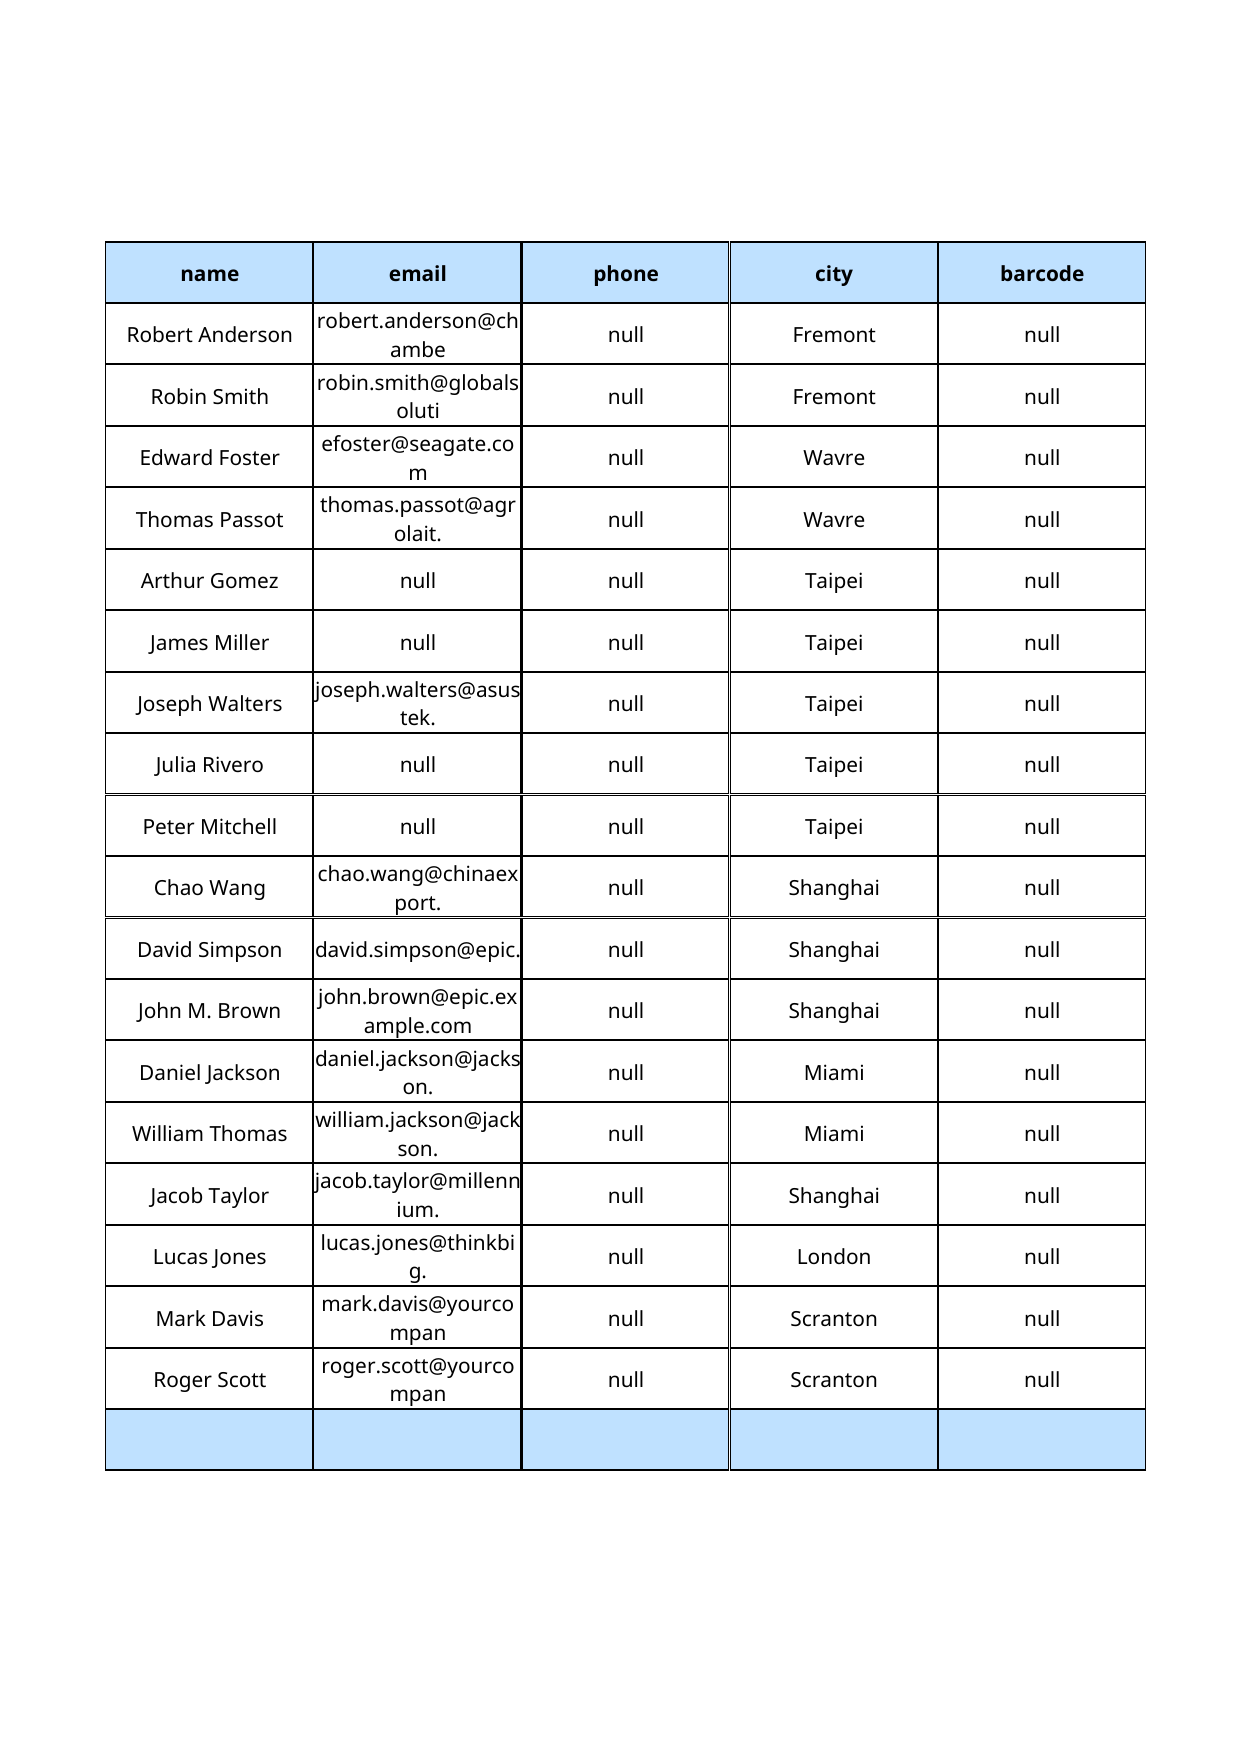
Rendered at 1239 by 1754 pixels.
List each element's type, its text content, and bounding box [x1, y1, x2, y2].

table_header lucas.jones@thinkbig. [314, 1226, 520, 1285]
table_header null [523, 550, 728, 609]
table_header Taipei [731, 673, 937, 732]
table_header roger.scott@yourcompan [314, 1349, 520, 1408]
table_header Lucas Jones [106, 1226, 312, 1285]
table_header joseph.walters@asustek. [314, 673, 520, 732]
table_header null [314, 611, 520, 671]
table_header null [314, 734, 520, 793]
table_header null [523, 857, 728, 916]
table_cell [731, 1410, 937, 1469]
table_header Fremont [731, 304, 937, 363]
table_header Chao Wang [106, 857, 312, 916]
table_header John M. Brown [106, 980, 312, 1039]
table_header jacob.taylor@millennium. [314, 1164, 520, 1224]
table_header Taipei [731, 611, 937, 671]
table_header null [523, 365, 728, 425]
table_header Taipei [731, 734, 937, 793]
table_header null [523, 673, 728, 732]
table_header null [939, 1041, 1145, 1101]
table_header null [939, 1103, 1145, 1162]
table_cell [939, 1410, 1145, 1469]
table_header city [731, 243, 937, 302]
table_header mark.davis@yourcompan [314, 1287, 520, 1347]
table_header Scranton [731, 1349, 937, 1408]
table_header Robin Smith [106, 365, 312, 425]
table_header Wavre [731, 488, 937, 548]
table_cell [314, 1410, 520, 1469]
table_header Shanghai [731, 919, 937, 978]
table_header Robert Anderson [106, 304, 312, 363]
table_header barcode [939, 243, 1145, 302]
table_header Scranton [731, 1287, 937, 1347]
table_cell [0, 241, 105, 1491]
table_header Julia Rivero [106, 734, 312, 793]
table_header null [314, 550, 520, 609]
table_header Shanghai [731, 1164, 937, 1224]
table_cell [105, 1471, 1147, 1491]
table_cell [1147, 241, 1239, 1491]
table_header Miami [731, 1103, 937, 1162]
table_header null [314, 796, 520, 855]
table_header Shanghai [731, 857, 937, 916]
table_header James Miller [106, 611, 312, 671]
table_header Taipei [731, 796, 937, 855]
table_header null [523, 1226, 728, 1285]
table_header Roger Scott [106, 1349, 312, 1408]
table_header null [523, 796, 728, 855]
table_header null [939, 1349, 1145, 1408]
table_header William Thomas [106, 1103, 312, 1162]
table_header email [314, 243, 520, 302]
table_header robert.anderson@chambe [314, 304, 520, 363]
table_header Thomas Passot [106, 488, 312, 548]
table_header null [939, 427, 1145, 486]
table_header null [523, 734, 728, 793]
table_header null [939, 488, 1145, 548]
table_header Joseph Walters [106, 673, 312, 732]
table_header thomas.passot@agrolait. [314, 488, 520, 548]
table_header Daniel Jackson [106, 1041, 312, 1101]
table_header david.simpson@epic. [314, 919, 520, 978]
table_header null [523, 919, 728, 978]
table_header [1147, 0, 1239, 241]
table_header null [939, 980, 1145, 1039]
table_cell [523, 1410, 728, 1469]
table_header Edward Foster [106, 427, 312, 486]
table_header Taipei [731, 550, 937, 609]
table_header null [939, 1287, 1145, 1347]
table_header null [523, 1041, 728, 1101]
table_header null [523, 304, 728, 363]
table_header null [523, 1103, 728, 1162]
table_header Arthur Gomez [106, 550, 312, 609]
table_header null [523, 1287, 728, 1347]
table_header [0, 0, 105, 241]
table_header name [106, 243, 312, 302]
table_header null [939, 304, 1145, 363]
table_header robin.smith@globalsoluti [314, 365, 520, 425]
table_header [105, 0, 1147, 241]
table_header null [523, 488, 728, 548]
table_header null [939, 734, 1145, 793]
table_header David Simpson [106, 919, 312, 978]
table_header null [523, 427, 728, 486]
table_header Miami [731, 1041, 937, 1101]
table_header chao.wang@chinaexport. [314, 857, 520, 916]
table_header London [731, 1226, 937, 1285]
table_header null [523, 1164, 728, 1224]
table_header Mark Davis [106, 1287, 312, 1347]
table_header null [939, 673, 1145, 732]
table_header efoster@seagate.com [314, 427, 520, 486]
table_header null [939, 611, 1145, 671]
table_header null [939, 550, 1145, 609]
table_cell [106, 1410, 312, 1469]
table_header null [523, 980, 728, 1039]
table_header null [939, 1164, 1145, 1224]
table_header null [523, 1349, 728, 1408]
table_header null [939, 796, 1145, 855]
table_header Jacob Taylor [106, 1164, 312, 1224]
table_header Wavre [731, 427, 937, 486]
table_header null [939, 919, 1145, 978]
table_header Shanghai [731, 980, 937, 1039]
table_header phone [523, 243, 728, 302]
table_header null [523, 611, 728, 671]
table_header Fremont [731, 365, 937, 425]
table_header Peter Mitchell [106, 796, 312, 855]
table_header null [939, 857, 1145, 916]
table_header william.jackson@jackson. [314, 1103, 520, 1162]
table_header daniel.jackson@jackson. [314, 1041, 520, 1101]
table_header null [939, 1226, 1145, 1285]
table_header null [939, 365, 1145, 425]
table_header john.brown@epic.example.com [314, 980, 520, 1039]
